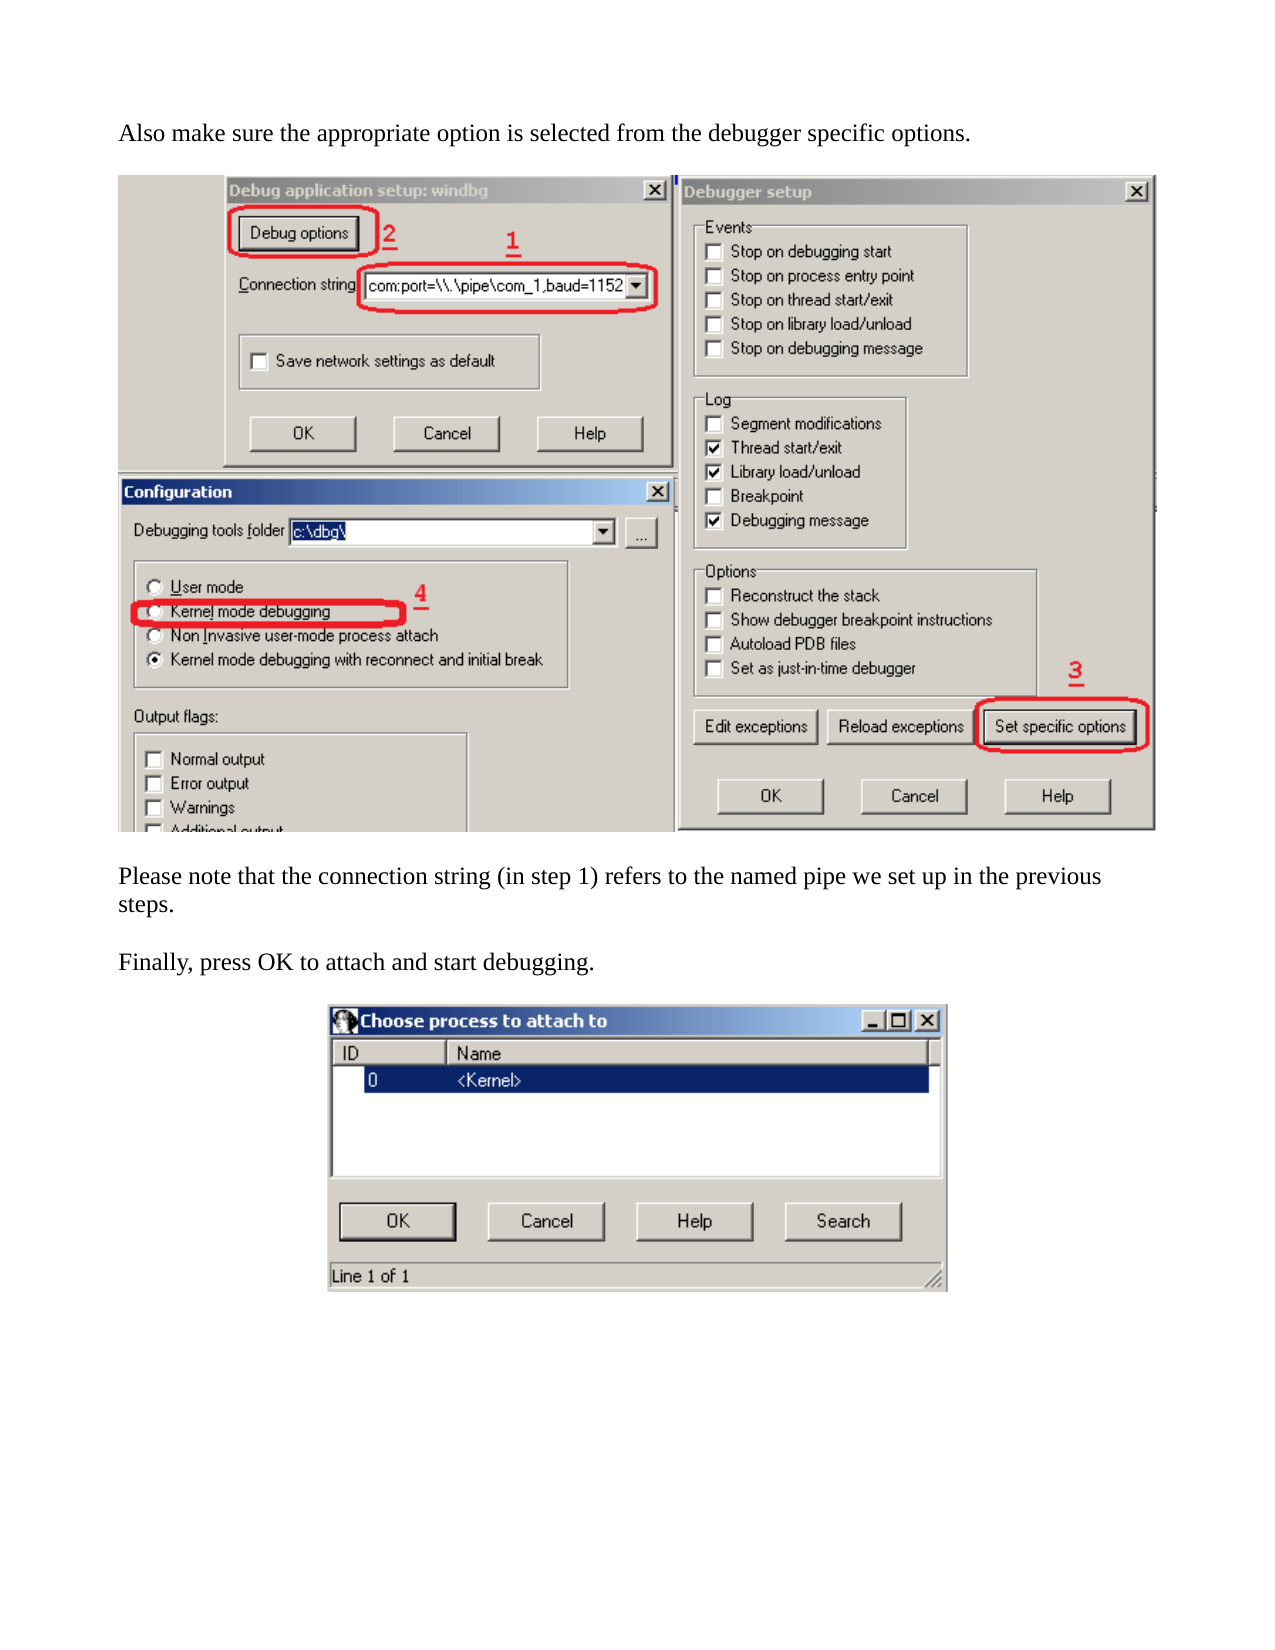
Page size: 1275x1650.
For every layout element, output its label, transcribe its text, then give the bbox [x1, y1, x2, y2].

text Also make sure the appropriate option is selected from the debugger specific options. [118, 118, 1157, 175]
text Finally, press OK to attach and start debugging. [118, 947, 1157, 976]
picture [327, 1004, 948, 1292]
picture [118, 175, 1157, 832]
text Please note that the connection string (in step 1) refers to the named pipe we set up in the previous steps. [118, 861, 1157, 918]
